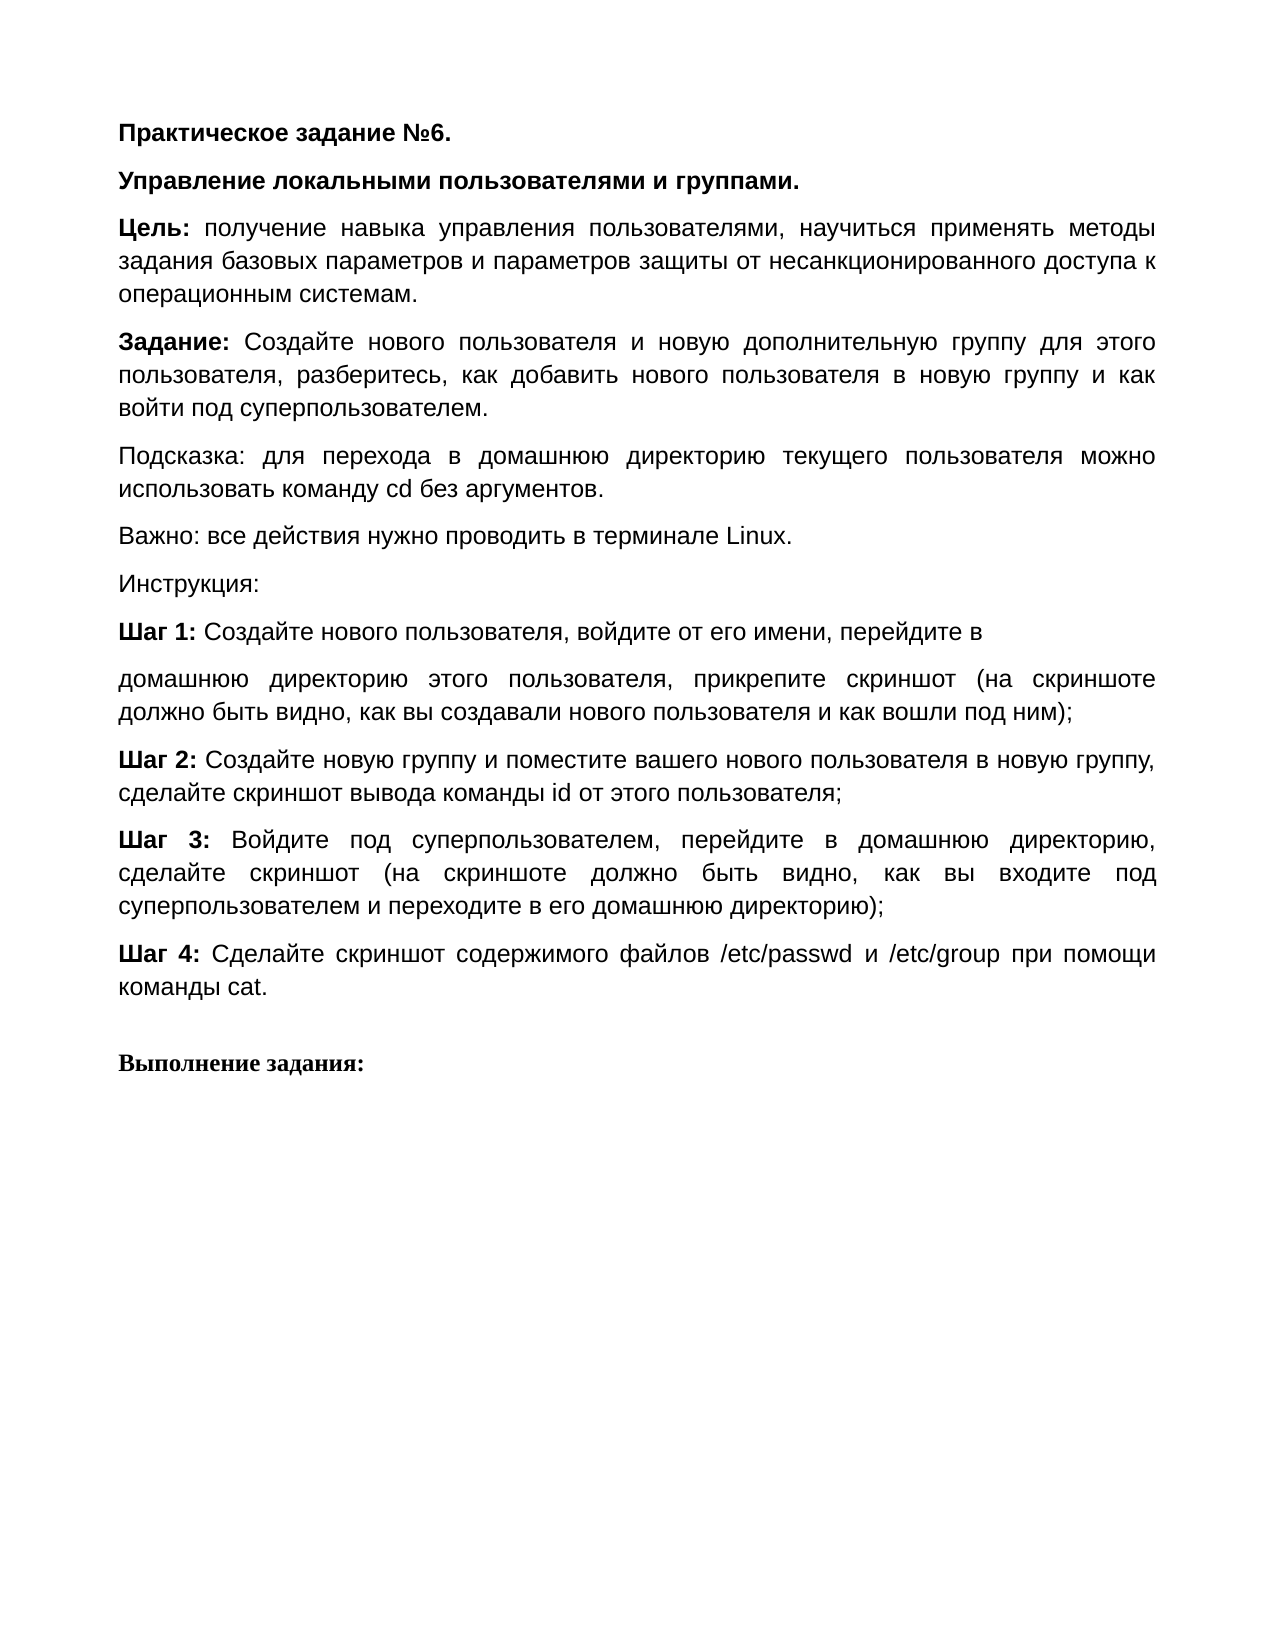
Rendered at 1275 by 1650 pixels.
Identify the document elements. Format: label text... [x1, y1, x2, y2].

text Шаг 2: Создайте новую группу и поместите вашего нового пользователя в новую группу, сделайте скриншот вывода команды id от этого пользователя; [118, 745, 1157, 806]
text Шаг 1: Создайте нового пользователя, войдите от его имени, перейдите в [118, 616, 1157, 645]
text Инструкция: [118, 569, 1157, 598]
text Практическое задание №6. [118, 118, 1157, 147]
text Шаг 3: Войдите под суперпользователем, перейдите в домашнюю директорию, сделайте скриншот (на скриншоте должно быть видно, как вы входите под суперпользователем и переходите в его домашнюю директорию); [118, 825, 1157, 920]
text домашнюю директорию этого пользователя, прикрепите скриншот (на скриншоте должно быть видно, как вы создавали нового пользователя и как вошли под ним); [118, 664, 1157, 726]
text Задание: Создайте нового пользователя и новую дополнительную группу для этого пользователя, разберитесь, как добавить нового пользователя в новую группу и как войти под суперпользователем. [118, 327, 1157, 422]
text Подсказка: для перехода в домашнюю директорию текущего пользователя можно использовать команду cd без аргументов. [118, 441, 1157, 502]
text Управление локальными пользователями и группами. [118, 166, 1157, 194]
text Цель: получение навыка управления пользователями, научиться применять методы задания базовых параметров и параметров защиты от несанкционированного доступа к операционным системам. [118, 213, 1157, 308]
text Шаг 4: Сделайте скриншот содержимого файлов /etc/passwd и /etc/group при помощи команды cat. [118, 939, 1157, 1001]
text Важно: все действия нужно проводить в терминале Linux. [118, 521, 1157, 550]
text Выполнение задания: [118, 1048, 1157, 1077]
